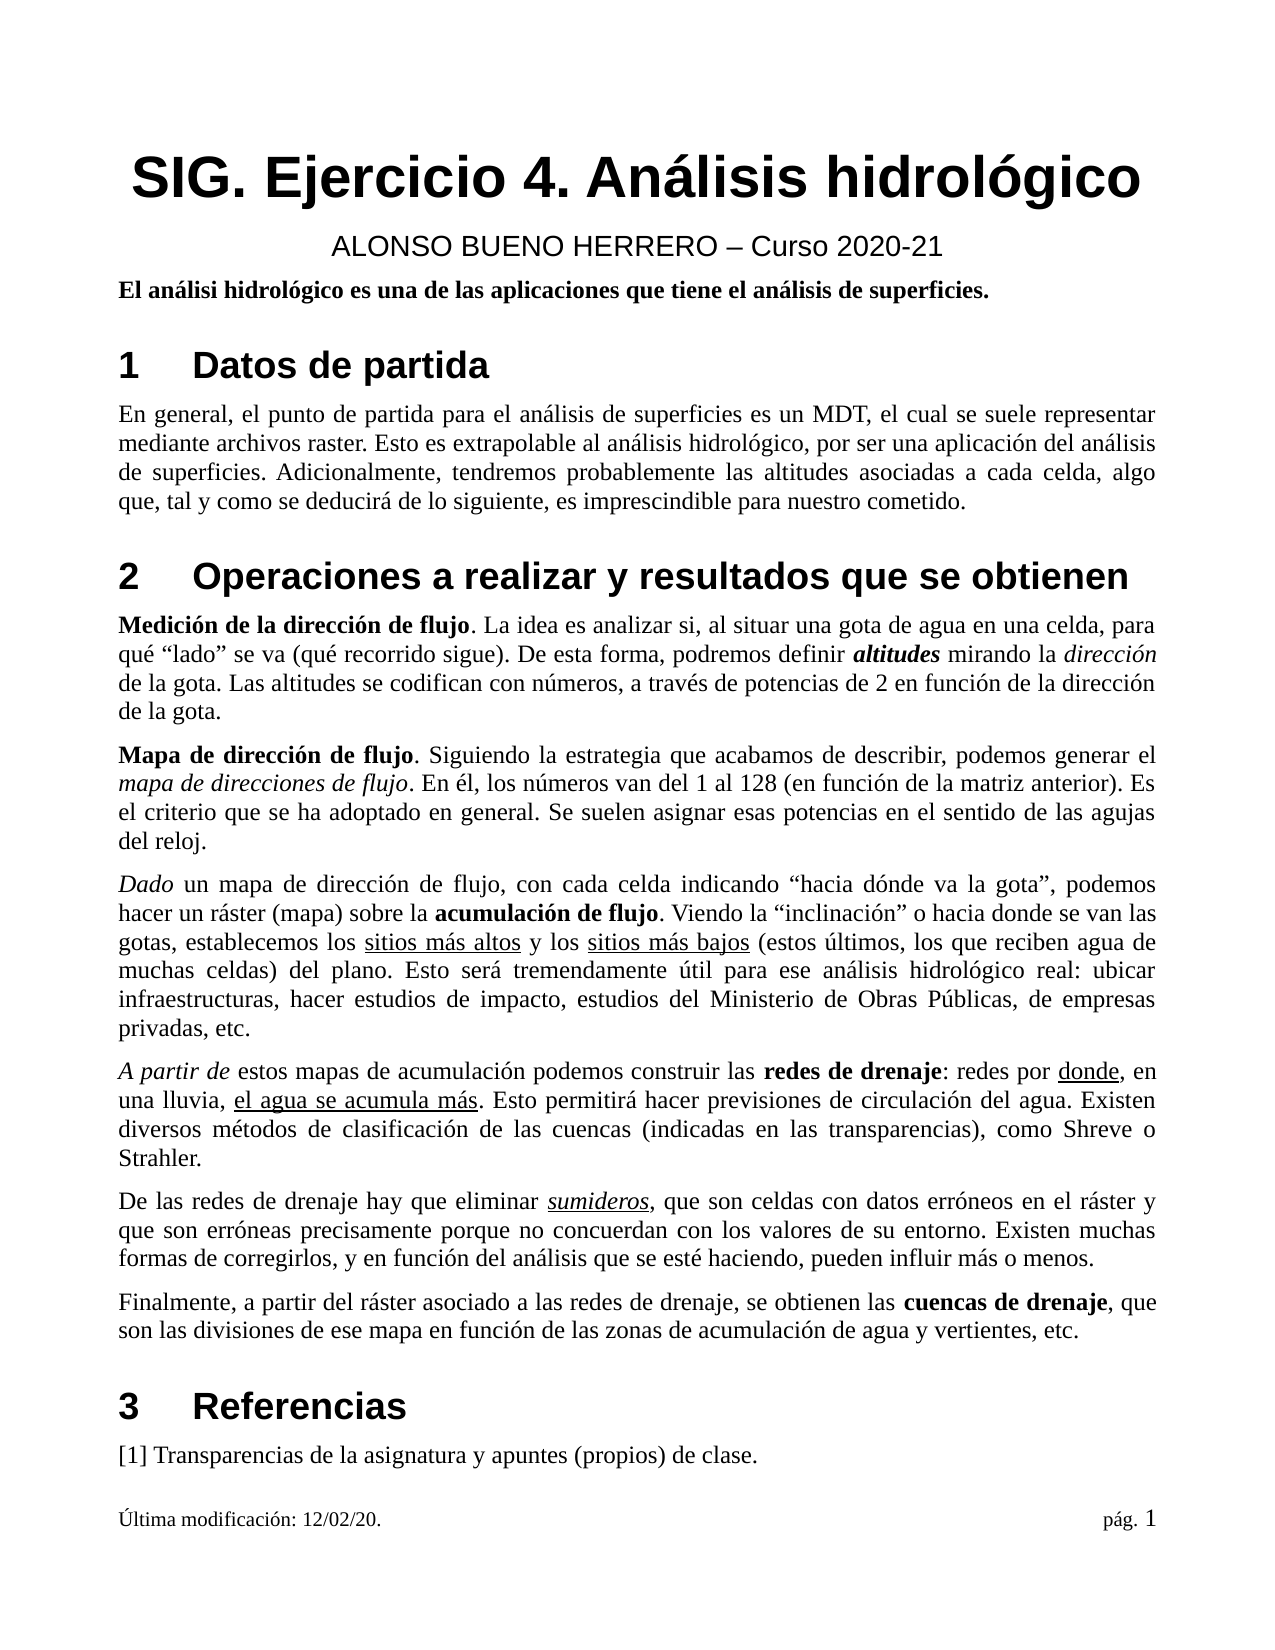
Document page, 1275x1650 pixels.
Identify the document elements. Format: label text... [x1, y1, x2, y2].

subtitle Operaciones a realizar y resultados que se obtienen [118, 554, 1157, 598]
text Finalmente, a partir del ráster asociado a las redes de drenaje, se obtienen las cuencas de drenaje, que son las divisiones de ese mapa en función de las zonas de acumulación de agua y vertientes, etc. [118, 1287, 1157, 1344]
text Mapa de dirección de flujo. Siguiendo la estrategia que acabamos de describir, podemos generar el mapa de direcciones de flujo. En él, los números van del 1 al 128 (en función de la matriz anterior). Es el criterio que se ha adoptado en general. Se suelen asignar esas potencias en el sentido de las agujas del reloj. [118, 740, 1157, 855]
subtitle Referencias [118, 1384, 1157, 1428]
text En general, el punto de partida para el análisis de superficies es un MDT, el cual se suele representar mediante archivos raster. Esto es extrapolable al análisis hidrológico, por ser una aplicación del análisis de superficies. Adicionalmente, tendremos probablemente las altitudes asociadas a cada celda, algo que, tal y como se deducirá de lo siguiente, es imprescindible para nuestro cometido. [118, 399, 1157, 514]
text Dado un mapa de dirección de flujo, con cada celda indicando “hacia dónde va la gota”, podemos hacer un ráster (mapa) sobre la acumulación de flujo. Viendo la “inclinación” o hacia donde se van las gotas, establecemos los sitios más altos y los sitios más bajos (estos últimos, los que reciben agua de muchas celdas) del plano. Esto será tremendamente útil para ese análisis hidrológico real: ubicar infraestructuras, hacer estudios de impacto, estudios del Ministerio de Obras Públicas, de empresas privadas, etc. [118, 869, 1157, 1042]
text A partir de estos mapas de acumulación podemos construir las redes de drenaje: redes por donde, en una lluvia, el agua se acumula más. Esto permitirá hacer previsiones de circulación del agua. Existen diversos métodos de clasificación de las cuencas (indicadas en las transparencias), como Shreve o Strahler. [118, 1056, 1157, 1171]
text [1] Transparencias de la asignatura y apuntes (propios) de clase. [118, 1440, 1157, 1469]
text Medición de la dirección de flujo. La idea es analizar si, al situar una gota de agua en una celda, para qué “lado” se va (qué recorrido sigue). De esta forma, podremos definir altitudes mirando la dirección de la gota. Las altitudes se codifican con números, a través de potencias de 2 en función de la dirección de la gota. [118, 610, 1157, 725]
subtitle Datos de partida [118, 343, 1157, 387]
title SIG. Ejercicio 4. Análisis hidrológico [118, 143, 1157, 210]
text De las redes de drenaje hay que eliminar sumideros, que son celdas con datos erróneos en el ráster y que son erróneas precisamente porque no concuerdan con los valores de su entorno. Existen muchas formas de corregirlos, y en función del análisis que se esté haciendo, pueden influir más o menos. [118, 1186, 1157, 1272]
text El análisi hidrológico es una de las aplicaciones que tiene el análisis de superficies. [118, 275, 1157, 304]
subtitle ALONSO BUENO HERRERO – Curso 2020-21 [118, 229, 1157, 262]
